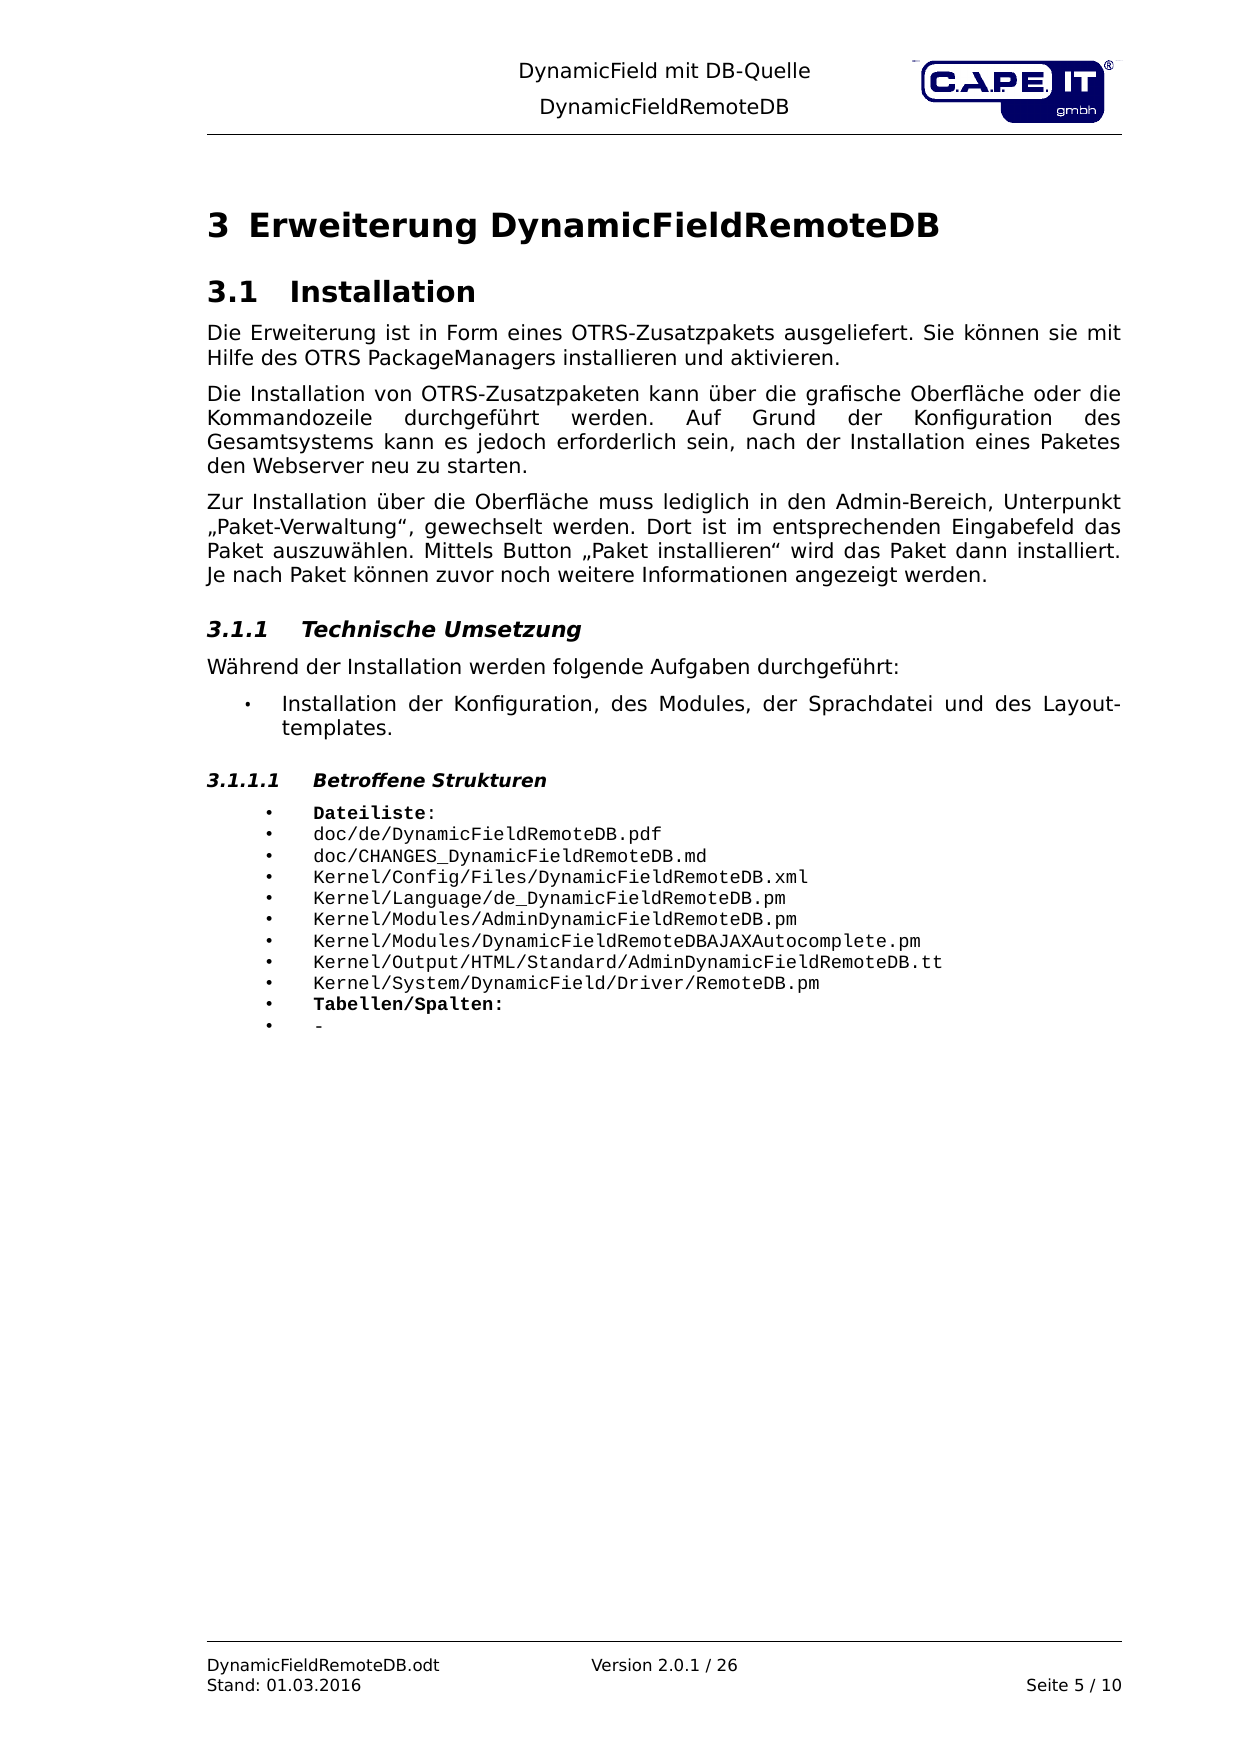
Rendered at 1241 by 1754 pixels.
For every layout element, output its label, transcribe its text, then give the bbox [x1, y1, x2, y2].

picture [921, 60, 1114, 123]
subtitle Betroffene Strukturen [207, 770, 1122, 792]
subtitle Erweiterung DynamicFieldRemoteDB [207, 207, 1122, 245]
list Kernel/System/DynamicField/Driver/RemoteDB.pm [266, 974, 1122, 995]
text Die Installation von OTRS-Zusatzpaketen kann über die grafische Oberfläche oder die Kommandozeile durchgeführt werden. Auf Grund der Konfiguration des Gesamtsystems kann es jedoch erforderlich sein, nach der Installation eines Paketes den Webserver neu zu starten. [207, 382, 1122, 479]
list doc/CHANGES_DynamicFieldRemoteDB.md [266, 846, 1122, 868]
list Kernel/Modules/DynamicFieldRemoteDBAJAXAutocomplete.pm [266, 931, 1122, 953]
text Die Erweiterung ist in Form eines OTRS-Zusatzpakets ausgeliefert. Sie können sie mit Hilfe des OTRS PackageManagers installieren und aktivieren. [207, 321, 1122, 370]
list Kernel/Config/Files/DynamicFieldRemoteDB.xml [266, 868, 1122, 889]
list Dateiliste: [266, 804, 1122, 825]
list Tabellen/Spalten: [266, 995, 1122, 1016]
list Kernel/Output/HTML/Standard/AdminDynamicFieldRemoteDB.tt [266, 953, 1122, 974]
list Kernel/Modules/AdminDynamicFieldRemoteDB.pm [266, 910, 1122, 931]
list - [266, 1016, 1122, 1038]
subtitle Technische Umsetzung [207, 617, 1122, 642]
text Während der Installation werden folgende Aufgaben durchgeführt: [207, 655, 1122, 679]
list doc/de/DynamicFieldRemoteDB.pdf [266, 825, 1122, 846]
list Kernel/Language/de_DynamicFieldRemoteDB.pm [266, 889, 1122, 910]
list Installation der Konfiguration, des Modules, der Sprachdatei und des Layout-templates. [244, 691, 1122, 741]
subtitle Installation [207, 275, 1122, 309]
text Zur Installation über die Oberfläche muss lediglich in den Admin-Bereich, Unterpunkt „Paket-Verwaltung“, gewechselt werden. Dort ist im entsprechenden Eingabefeld das Paket auszuwählen. Mittels Button „Paket installieren“ wird das Paket dann installiert. Je nach Paket können zuvor noch weitere Informationen angezeigt werden. [207, 490, 1122, 587]
